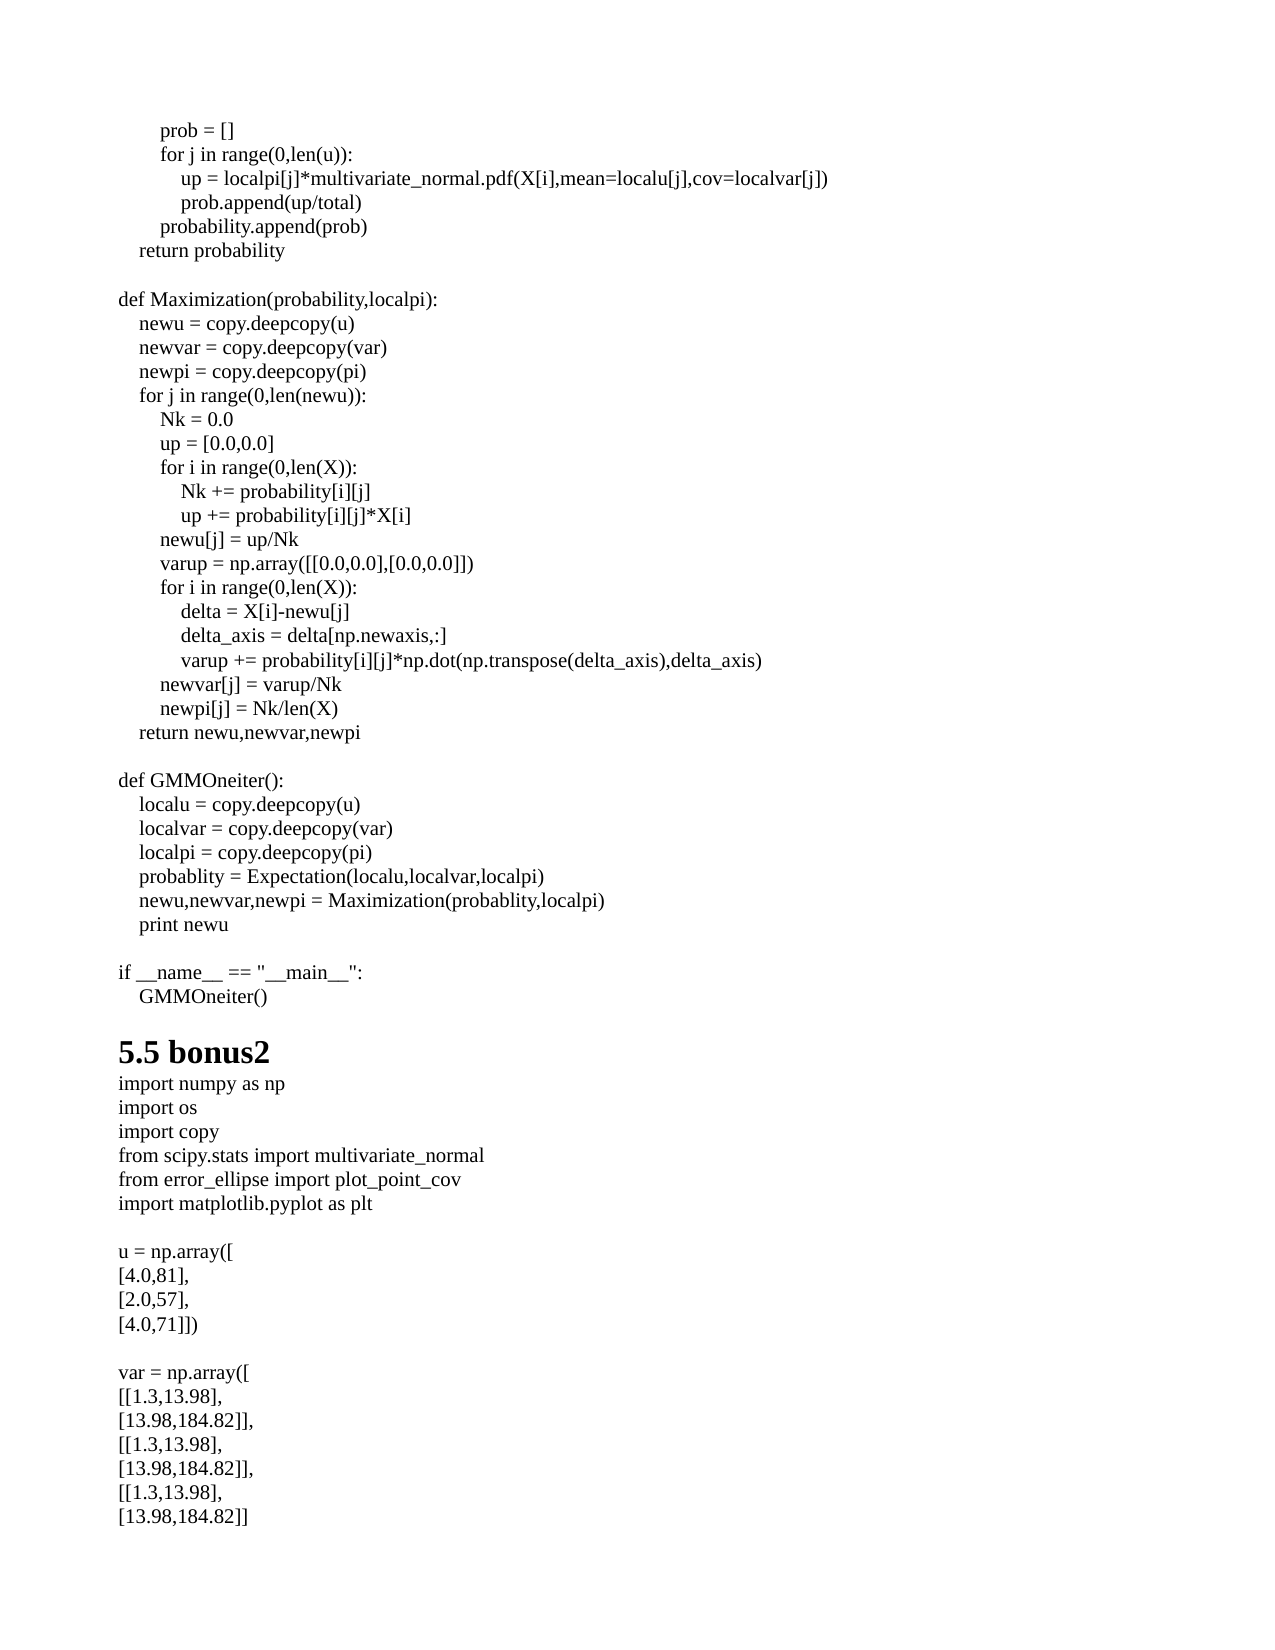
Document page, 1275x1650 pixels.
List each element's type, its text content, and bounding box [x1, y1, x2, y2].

text [2.0,57], [118, 1287, 1157, 1311]
text [13.98,184.82]], [118, 1408, 1157, 1432]
text localvar = copy.deepcopy(var) [118, 816, 1157, 840]
text for i in range(0,len(X)): [118, 575, 1157, 599]
text Nk = 0.0 [118, 407, 1157, 431]
text up = [0.0,0.0] [118, 431, 1157, 455]
text print newu [118, 912, 1157, 936]
text newu,newvar,newpi = Maximization(probablity,localpi) [118, 888, 1157, 912]
text import numpy as np [118, 1071, 1157, 1095]
text newpi[j] = Nk/len(X) [118, 696, 1157, 720]
text varup = np.array([[0.0,0.0],[0.0,0.0]]) [118, 551, 1157, 575]
text from error_ellipse import plot_point_cov [118, 1167, 1157, 1191]
text up = localpi[j]*multivariate_normal.pdf(X[i],mean=localu[j],cov=localvar[j]) [118, 166, 1157, 190]
text import os [118, 1095, 1157, 1119]
text newpi = copy.deepcopy(pi) [118, 359, 1157, 383]
text var = np.array([ [118, 1359, 1157, 1384]
text for j in range(0,len(newu)): [118, 383, 1157, 407]
text [13.98,184.82]], [118, 1456, 1157, 1480]
text prob.append(up/total) [118, 190, 1157, 214]
text [[1.3,13.98], [118, 1480, 1157, 1504]
text probability.append(prob) [118, 214, 1157, 238]
text newu = copy.deepcopy(u) [118, 311, 1157, 335]
text def Maximization(probability,localpi): [118, 287, 1157, 311]
text probablity = Expectation(localu,localvar,localpi) [118, 864, 1157, 888]
text [13.98,184.82]] [118, 1504, 1157, 1528]
text return newu,newvar,newpi [118, 720, 1157, 744]
text GMMOneiter() [118, 984, 1157, 1008]
text Nk += probability[i][j] [118, 479, 1157, 503]
text for i in range(0,len(X)): [118, 455, 1157, 479]
text return probability [118, 238, 1157, 262]
text 5.5 bonus2 [118, 1032, 1157, 1071]
text newvar = copy.deepcopy(var) [118, 335, 1157, 359]
text newu[j] = up/Nk [118, 527, 1157, 551]
text delta = X[i]-newu[j] [118, 599, 1157, 623]
text from scipy.stats import multivariate_normal [118, 1143, 1157, 1167]
text newvar[j] = varup/Nk [118, 672, 1157, 696]
text localu = copy.deepcopy(u) [118, 792, 1157, 816]
text [[1.3,13.98], [118, 1384, 1157, 1408]
text for j in range(0,len(u)): [118, 142, 1157, 166]
text up += probability[i][j]*X[i] [118, 503, 1157, 527]
text localpi = copy.deepcopy(pi) [118, 840, 1157, 864]
text u = np.array([ [118, 1239, 1157, 1263]
text [4.0,71]]) [118, 1311, 1157, 1336]
text import matplotlib.pyplot as plt [118, 1191, 1157, 1215]
text varup += probability[i][j]*np.dot(np.transpose(delta_axis),delta_axis) [118, 647, 1157, 672]
text if __name__ == "__main__": [118, 960, 1157, 984]
text import copy [118, 1119, 1157, 1143]
text prob = [] [118, 118, 1157, 142]
text [4.0,81], [118, 1263, 1157, 1287]
text def GMMOneiter(): [118, 768, 1157, 792]
text delta_axis = delta[np.newaxis,:] [118, 623, 1157, 647]
text [[1.3,13.98], [118, 1432, 1157, 1456]
